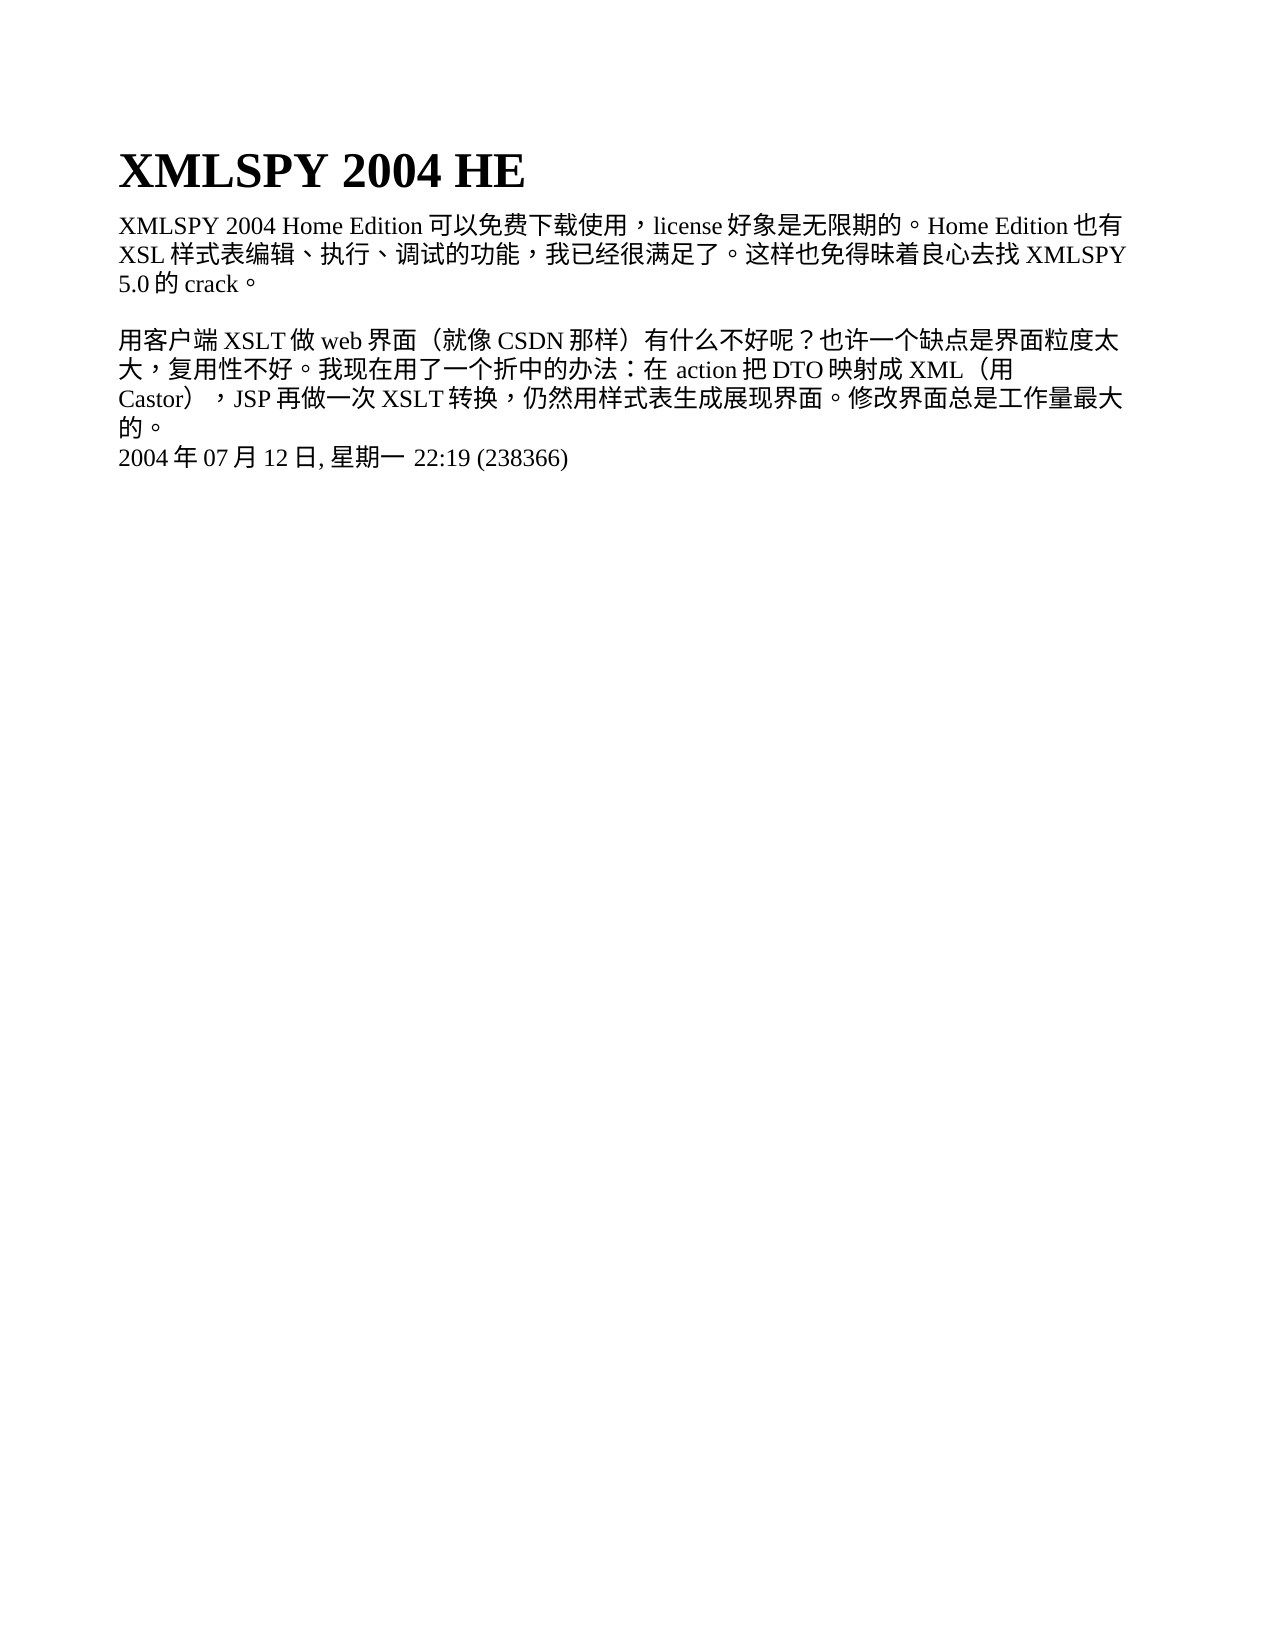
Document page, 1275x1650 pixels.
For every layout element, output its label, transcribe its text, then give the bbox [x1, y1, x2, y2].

subtitle XMLSPY 2004 HE [118, 143, 1157, 198]
text 2004年07月12日, 星期一 22:19 (238366) [118, 443, 1157, 472]
text 用客户端XSLT做web界面（就像CSDN那样）有什么不好呢？也许一个缺点是界面粒度太大，复用性不好。我现在用了一个折中的办法：在 action把DTO映射成XML（用Castor），JSP再做一次XSLT转换，仍然用样式表生成展现界面。修改界面总是工作量最大的。 [118, 326, 1157, 443]
text XMLSPY 2004 Home Edition可以免费下载使用，license好象是无限期的。Home Edition也有XSL样式表编辑、执行、调试的功能，我已经很满足了。这样也免得昧着良心去找XMLSPY 5.0的crack。 [118, 211, 1157, 298]
